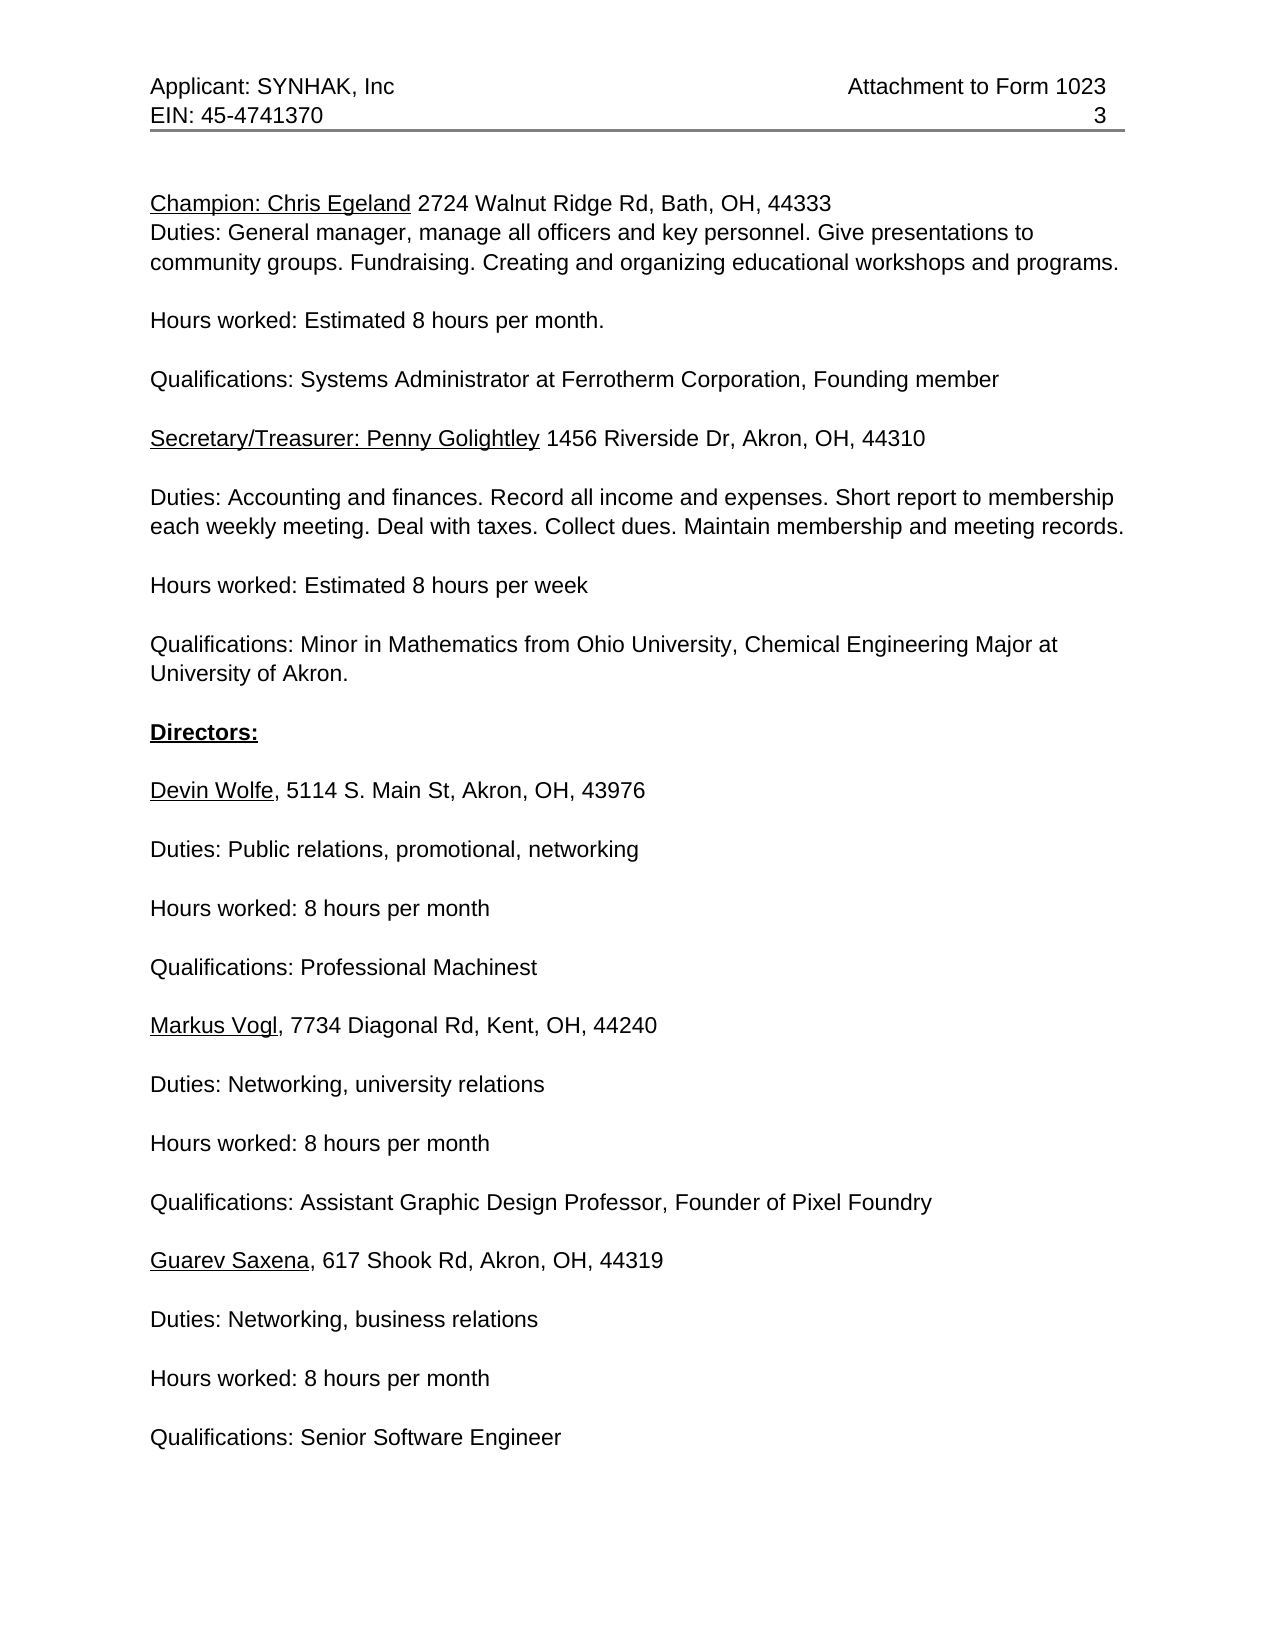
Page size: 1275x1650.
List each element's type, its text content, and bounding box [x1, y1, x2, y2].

text Qualifications: Systems Administrator at Ferrotherm Corporation, Founding member [150, 367, 1125, 392]
text Secretary/Treasurer: Penny Golightley 1456 Riverside Dr, Akron, OH, 44310 [150, 426, 1125, 451]
text Hours worked: Estimated 8 hours per week [150, 572, 1125, 598]
text Duties: Networking, university relations [150, 1072, 1125, 1097]
text Qualifications: Senior Software Engineer [150, 1424, 1125, 1450]
text Guarev Saxena, 617 Shook Rd, Akron, OH, 44319 [150, 1248, 1125, 1274]
text Devin Wolfe, 5114 S. Main St, Akron, OH, 43976 [150, 778, 1125, 804]
text Duties: Accounting and finances. Record all income and expenses. Short report to membership each weekly meeting. Deal with taxes. Collect dues. Maintain membership and meeting records. [150, 455, 1125, 539]
text Hours worked: Estimated 8 hours per month. [150, 308, 1125, 334]
text Directors: [150, 719, 1125, 745]
text Duties: General manager, manage all officers and key personnel. Give presentations to community groups. Fundraising. Creating and organizing educational workshops and programs. [150, 220, 1125, 275]
text Champion: Chris Egeland 2724 Walnut Ridge Rd, Bath, OH, 44333 [150, 191, 1125, 216]
text Hours worked: 8 hours per month [150, 1366, 1125, 1391]
text Duties: Networking, business relations [150, 1307, 1125, 1332]
text Hours worked: 8 hours per month [150, 1131, 1125, 1156]
text Qualifications: Assistant Graphic Design Professor, Founder of Pixel Foundry [150, 1189, 1125, 1215]
text Qualifications: Professional Machinest [150, 954, 1125, 980]
text Markus Vogl, 7734 Diagonal Rd, Kent, OH, 44240 [150, 1013, 1125, 1039]
text Hours worked: 8 hours per month [150, 896, 1125, 921]
text Duties: Public relations, promotional, networking [150, 837, 1125, 862]
text Qualifications: Minor in Mathematics from Ohio University, Chemical Engineering Major at University of Akron. [150, 631, 1125, 686]
